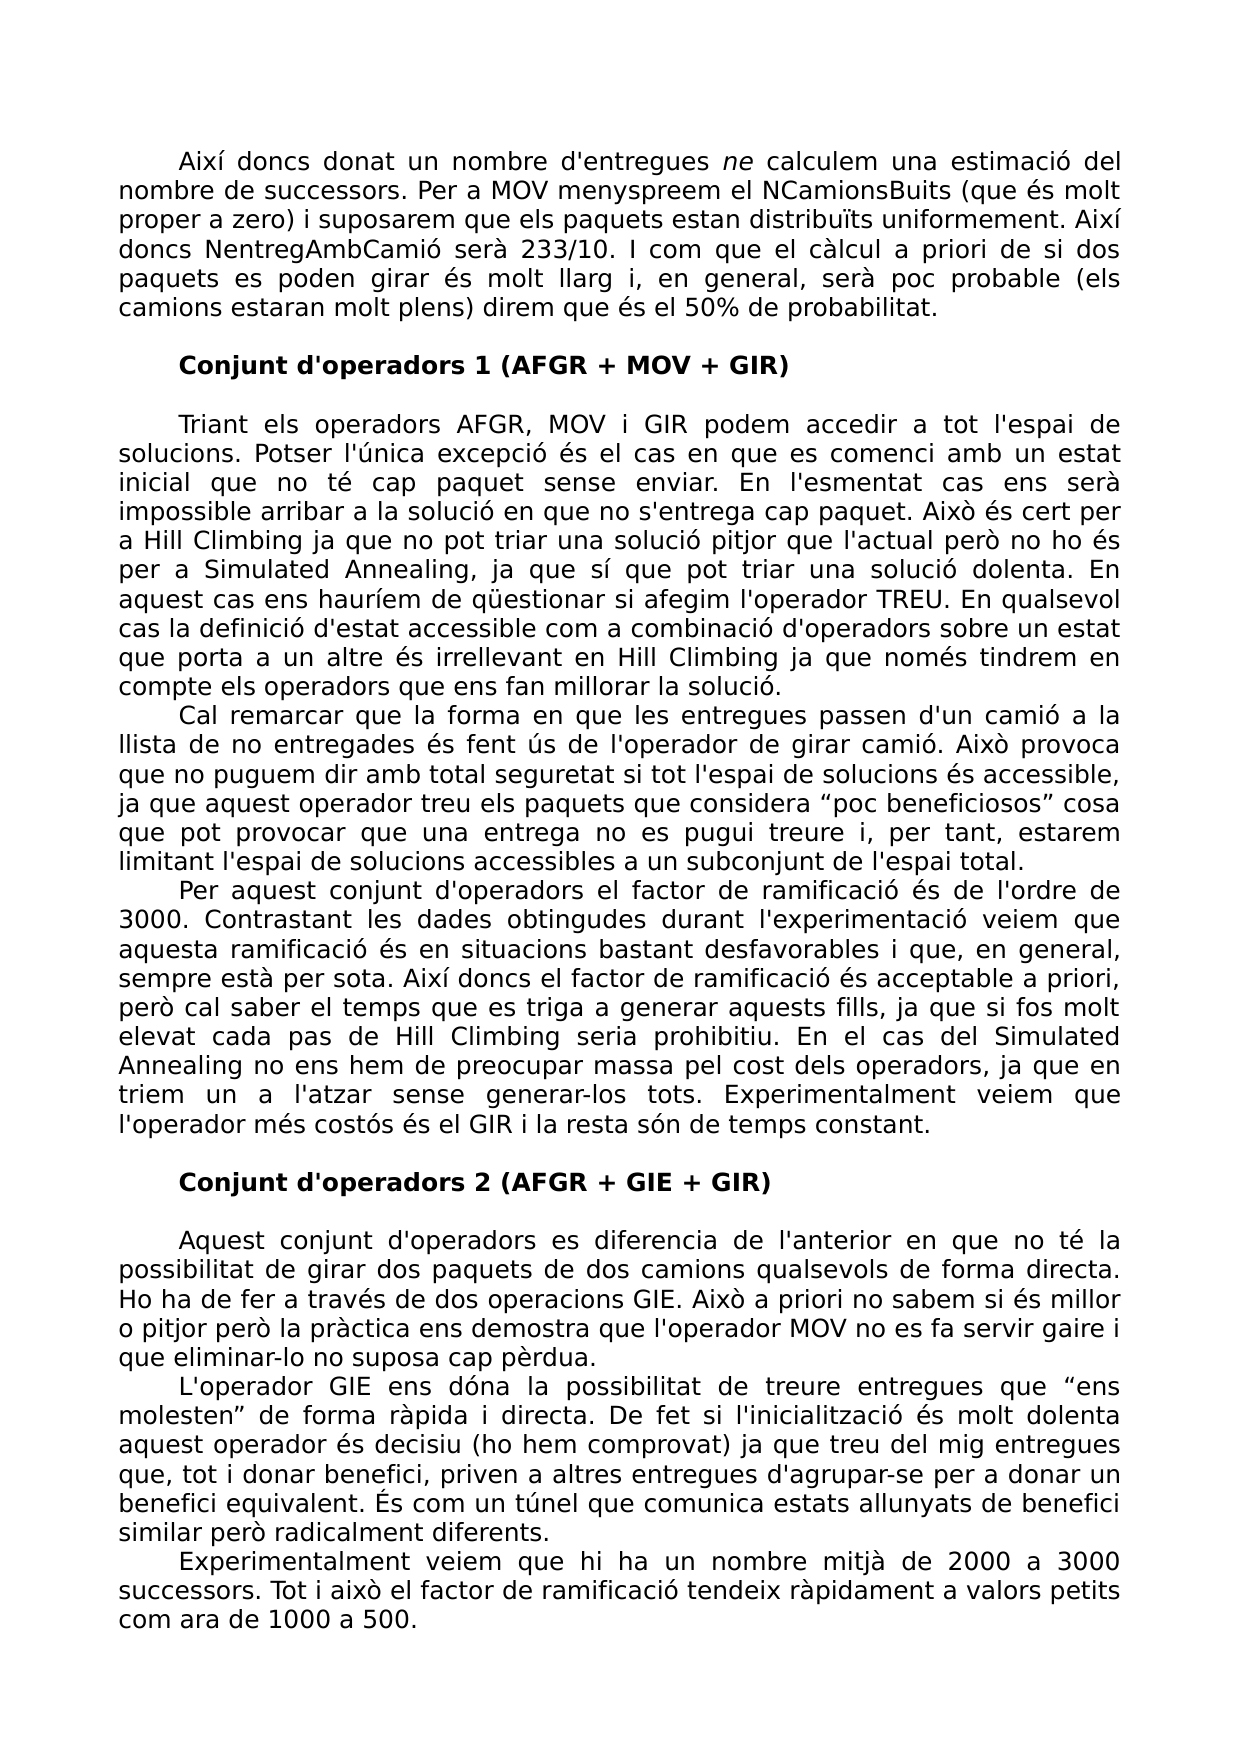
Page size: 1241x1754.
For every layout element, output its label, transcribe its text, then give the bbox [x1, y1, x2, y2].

text Experimentalment veiem que hi ha un nombre mitjà de 2000 a 3000 successors. Tot i això el factor de ramificació tendeix ràpidament a valors petits com ara de 1000 a 500. [118, 1547, 1122, 1635]
text Conjunt d'operadors 1 (AFGR + MOV + GIR) [118, 351, 1122, 381]
text Cal remarcar que la forma en que les entregues passen d'un camió a la llista de no entregades és fent ús de l'operador de girar camió. Això provoca que no puguem dir amb total seguretat si tot l'espai de solucions és accessible, ja que aquest operador treu els paquets que considera “poc beneficiosos” cosa que pot provocar que una entrega no es pugui treure i, per tant, estarem limitant l'espai de solucions accessibles a un subconjunt de l'espai total. [118, 701, 1122, 876]
text Per aquest conjunt d'operadors el factor de ramificació és de l'ordre de 3000. Contrastant les dades obtingudes durant l'experimentació veiem que aquesta ramificació és en situacions bastant desfavorables i que, en general, sempre està per sota. Així doncs el factor de ramificació és acceptable a priori, però cal saber el temps que es triga a generar aquests fills, ja que si fos molt elevat cada pas de Hill Climbing seria prohibitiu. En el cas del Simulated Annealing no ens hem de preocupar massa pel cost dels operadors, ja que en triem un a l'atzar sense generar-los tots. Experimentalment veiem que l'operador més costós és el GIR i la resta són de temps constant. [118, 876, 1122, 1139]
text L'operador GIE ens dóna la possibilitat de treure entregues que “ens molesten” de forma ràpida i directa. De fet si l'inicialització és molt dolenta aquest operador és decisiu (ho hem comprovat) ja que treu del mig entregues que, tot i donar benefici, priven a altres entregues d'agrupar-se per a donar un benefici equivalent. És com un túnel que comunica estats allunyats de benefici similar però radicalment diferents. [118, 1372, 1122, 1547]
text Conjunt d'operadors 2 (AFGR + GIE + GIR) [118, 1168, 1122, 1197]
text Així doncs donat un nombre d'entregues ne calculem una estimació del nombre de successors. Per a MOV menyspreem el NCamionsBuits (que és molt proper a zero) i suposarem que els paquets estan distribuïts uniformement. Així doncs NentregAmbCamió serà 233/10. I com que el càlcul a priori de si dos paquets es poden girar és molt llarg i, en general, serà poc probable (els camions estaran molt plens) direm que és el 50% de probabilitat. [118, 147, 1122, 322]
text Triant els operadors AFGR, MOV i GIR podem accedir a tot l'espai de solucions. Potser l'única excepció és el cas en que es comenci amb un estat inicial que no té cap paquet sense enviar. En l'esmentat cas ens serà impossible arribar a la solució en que no s'entrega cap paquet. Això és cert per a Hill Climbing ja que no pot triar una solució pitjor que l'actual però no ho és per a Simulated Annealing, ja que sí que pot triar una solució dolenta. En aquest cas ens hauríem de qüestionar si afegim l'operador TREU. En qualsevol cas la definició d'estat accessible com a combinació d'operadors sobre un estat que porta a un altre és irrellevant en Hill Climbing ja que només tindrem en compte els operadors que ens fan millorar la solució. [118, 410, 1122, 701]
text Aquest conjunt d'operadors es diferencia de l'anterior en que no té la possibilitat de girar dos paquets de dos camions qualsevols de forma directa. Ho ha de fer a través de dos operacions GIE. Això a priori no sabem si és millor o pitjor però la pràctica ens demostra que l'operador MOV no es fa servir gaire i que eliminar-lo no suposa cap pèrdua. [118, 1226, 1122, 1372]
